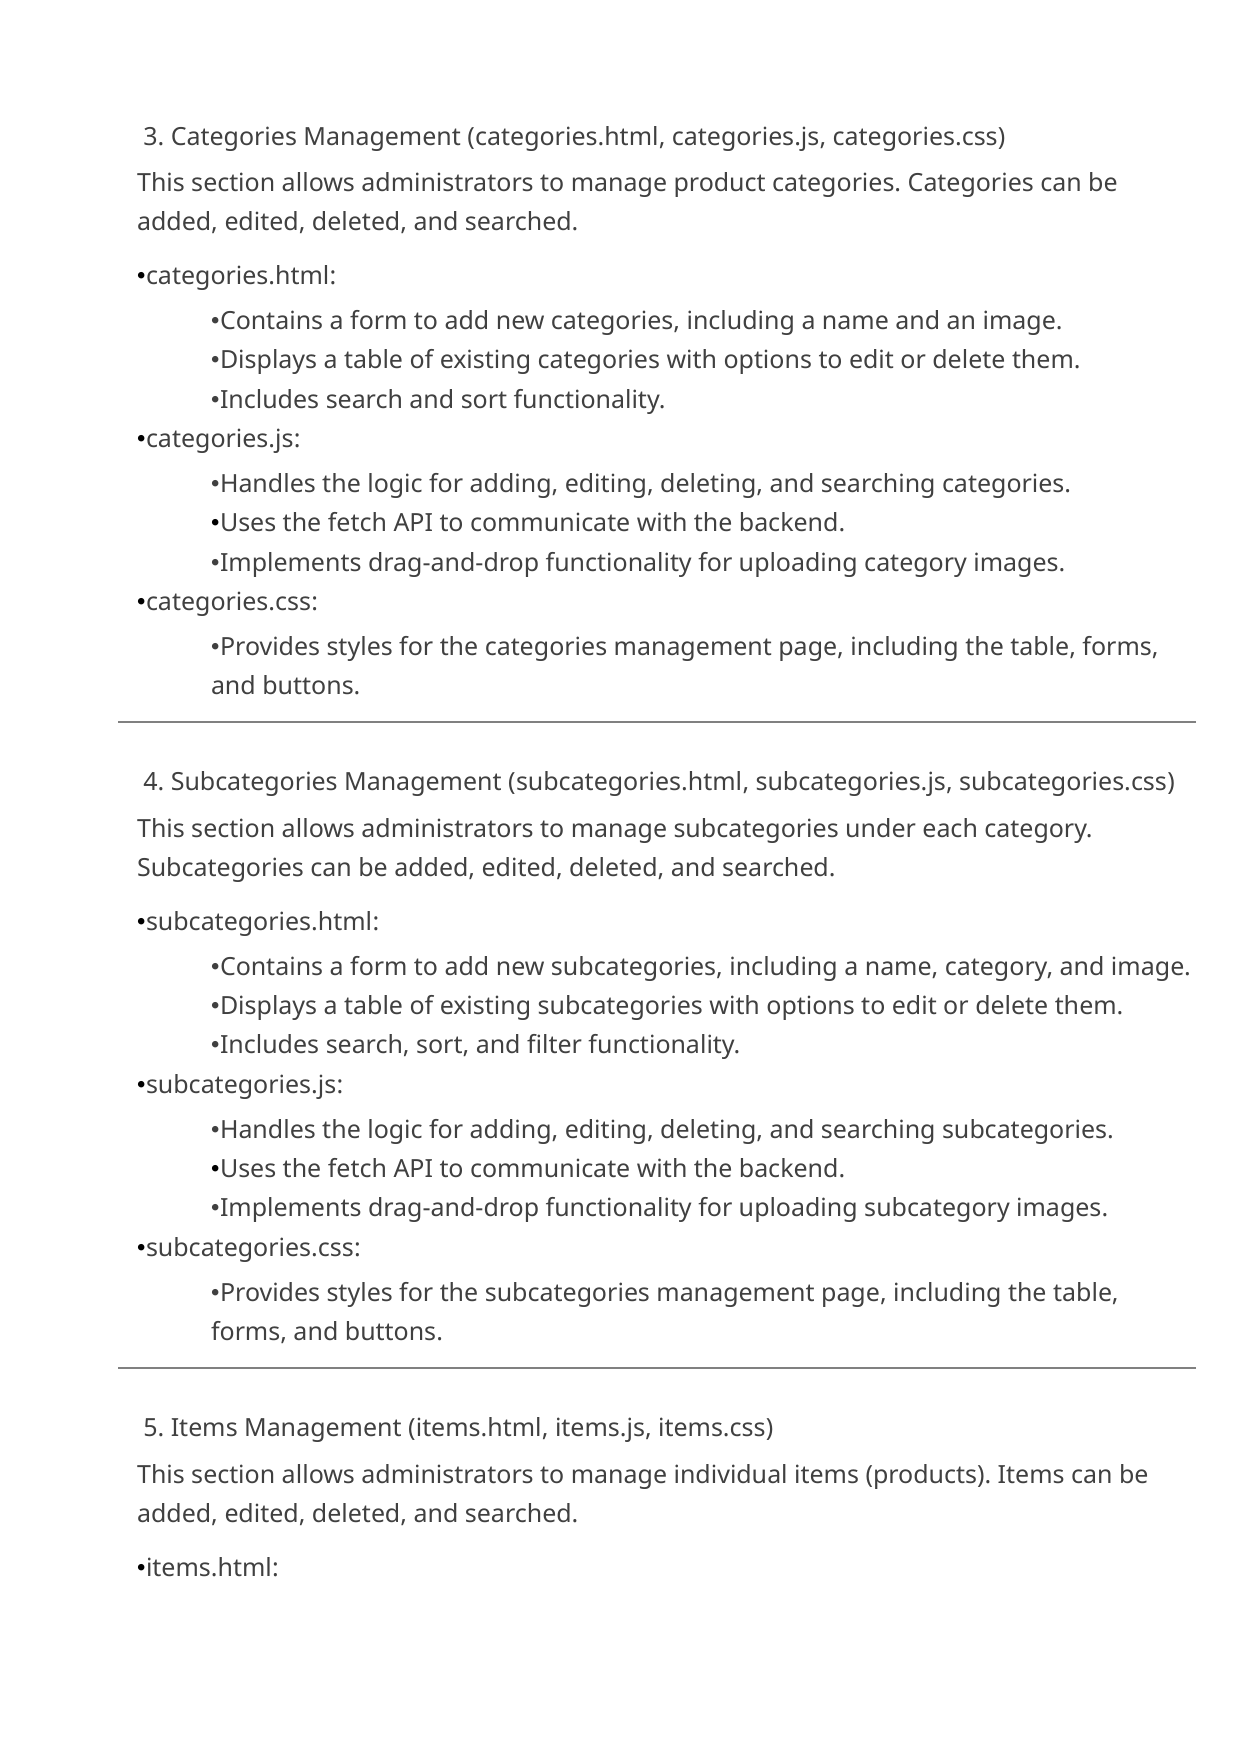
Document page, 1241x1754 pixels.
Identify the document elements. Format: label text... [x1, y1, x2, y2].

list Provides styles for the subcategories management page, including the table, forms, and buttons. [118, 1275, 1196, 1348]
list categories.css: [118, 583, 1196, 617]
list items.html: [118, 1549, 1196, 1583]
subtitle 4. Subcategories Management (subcategories.html, subcategories.js, subcategories.css) [143, 764, 1196, 798]
list Implements drag-and-drop functionality for uploading subcategory images. [118, 1190, 1196, 1224]
list Provides styles for the categories management page, including the table, forms, and buttons. [118, 629, 1196, 702]
list Displays a table of existing categories with options to edit or delete them. [118, 342, 1196, 376]
subtitle 5. Items Management (items.html, items.js, items.css) [143, 1410, 1196, 1444]
list categories.js: [118, 421, 1196, 454]
subtitle 3. Categories Management (categories.html, categories.js, categories.css) [143, 118, 1196, 152]
list categories.html: [118, 258, 1196, 292]
list Contains a form to add new categories, including a name and an image. [118, 303, 1196, 337]
list Handles the logic for adding, editing, deleting, and searching subcategories. [118, 1112, 1196, 1146]
text This section allows administrators to manage subcategories under each category. Subcategories can be added, edited, deleted, and searched. [137, 811, 1196, 884]
list Includes search and sort functionality. [118, 381, 1196, 415]
list subcategories.html: [118, 903, 1196, 937]
list subcategories.js: [118, 1066, 1196, 1100]
text This section allows administrators to manage individual items (products). Items can be added, edited, deleted, and searched. [137, 1456, 1196, 1529]
list Displays a table of existing subcategories with options to edit or delete them. [118, 988, 1196, 1022]
text This section allows administrators to manage product categories. Categories can be added, edited, deleted, and searched. [137, 165, 1196, 238]
list subcategories.css: [118, 1229, 1196, 1263]
list Implements drag-and-drop functionality for uploading category images. [118, 544, 1196, 578]
list Uses the fetch API to communicate with the backend. [118, 1151, 1196, 1185]
list Handles the logic for adding, editing, deleting, and searching categories. [118, 466, 1196, 500]
list Contains a form to add new subcategories, including a name, category, and image. [118, 949, 1196, 983]
list Uses the fetch API to communicate with the backend. [118, 505, 1196, 539]
list Includes search, sort, and filter functionality. [118, 1027, 1196, 1061]
